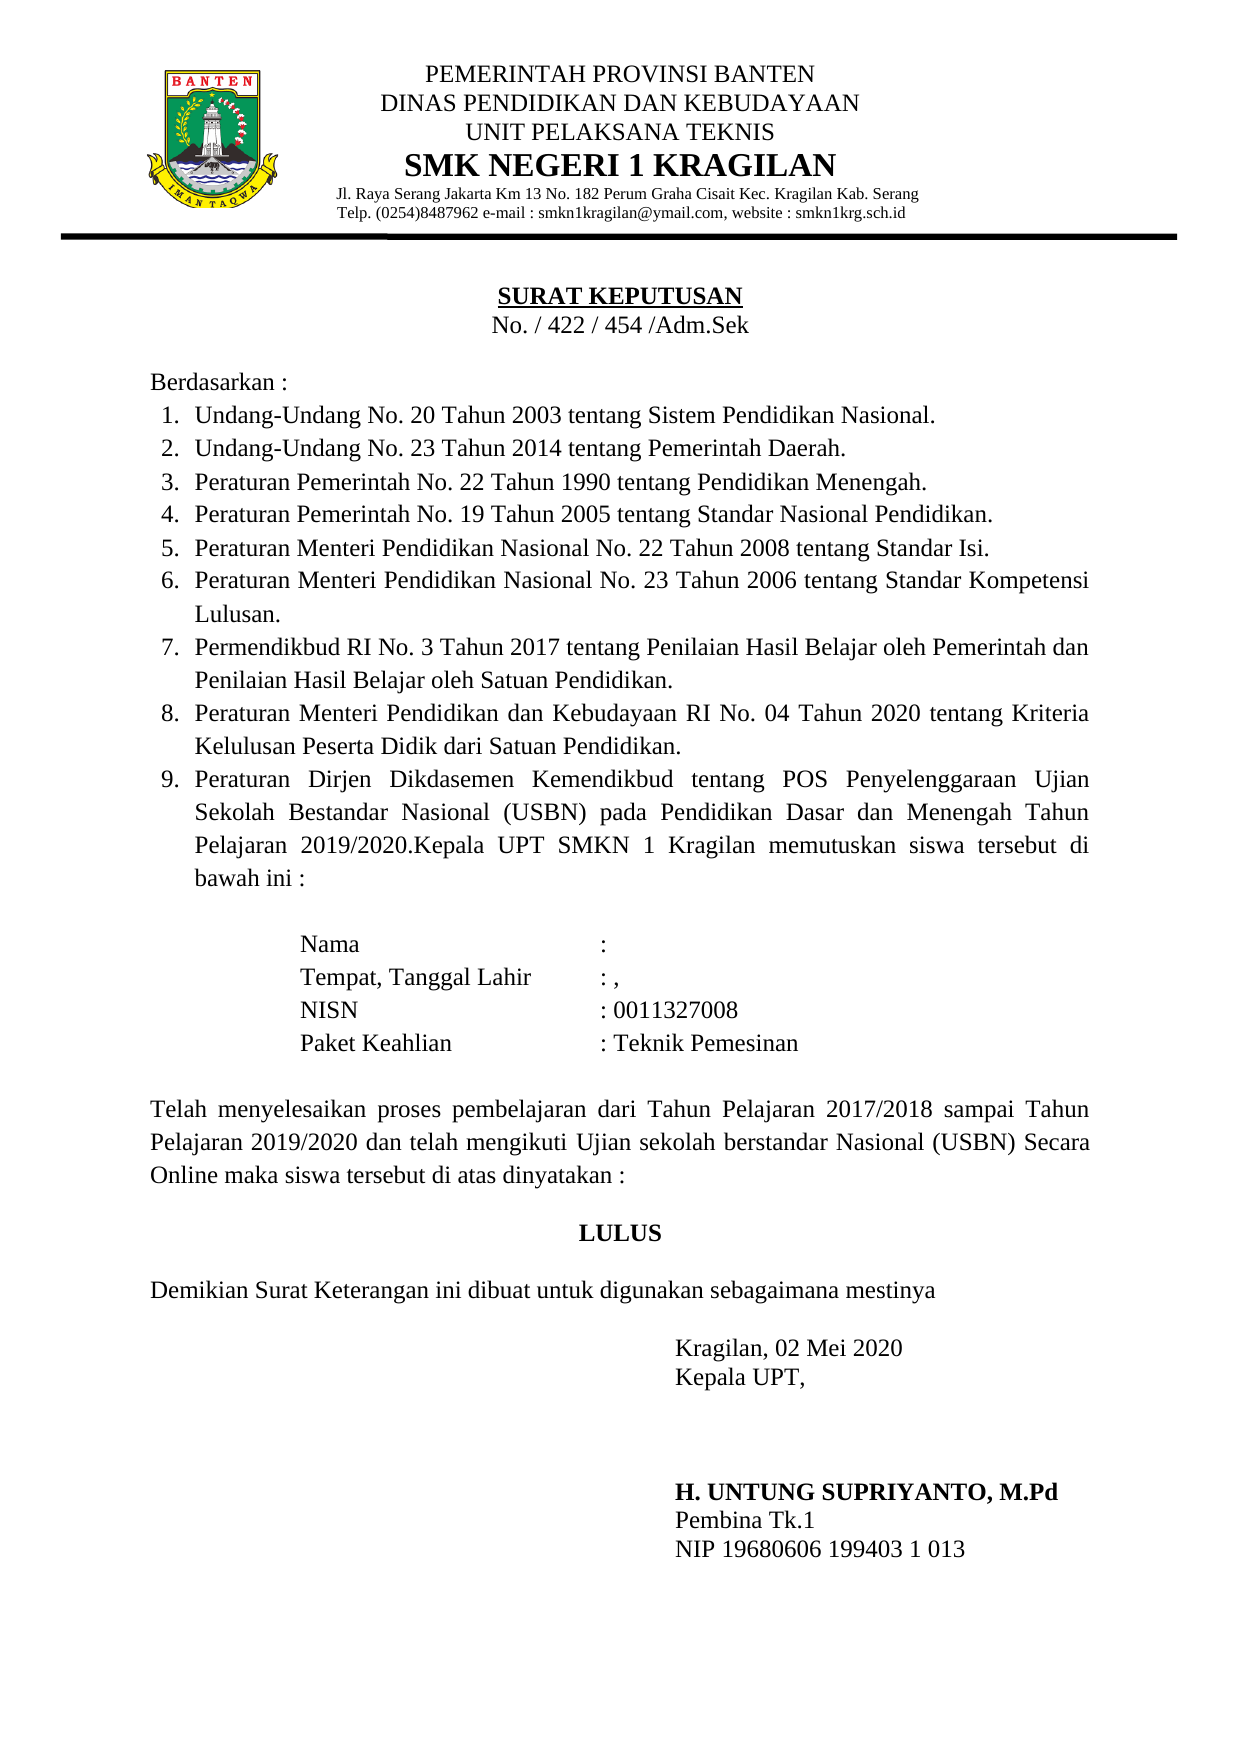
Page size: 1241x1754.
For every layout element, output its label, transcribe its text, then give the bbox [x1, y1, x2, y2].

text NISN : 0011327008 [150, 995, 1090, 1024]
text Kepala UPT, [150, 1362, 1090, 1391]
text SURAT KEPUTUSAN [150, 281, 1090, 310]
text H. UNTUNG SUPRIYANTO, M.Pd [150, 1477, 1090, 1506]
list Peraturan Dirjen Dikdasemen Kemendikbud tentang POS Penyelenggaraan Ujian Sekolah Bestandar Nasional (USBN) pada Pendidikan Dasar dan Menengah Tahun Pelajaran 2019/2020.Kepala UPT SMKN 1 Kragilan memutuskan siswa tersebut di bawah ini : [179, 764, 1090, 892]
list Peraturan Menteri Pendidikan dan Kebudayaan RI No. 04 Tahun 2020 tentang Kriteria Kelulusan Peserta Didik dari Satuan Pendidikan. [179, 698, 1090, 759]
text Pembina Tk.1 [150, 1506, 1090, 1534]
list Peraturan Pemerintah No. 22 Tahun 1990 tentang Pendidikan Menengah. [179, 467, 1090, 495]
list Peraturan Menteri Pendidikan Nasional No. 23 Tahun 2006 tentang Standar Kompetensi Lulusan. [179, 566, 1090, 627]
list Permendikbud RI No. 3 Tahun 2017 tentang Penilaian Hasil Belajar oleh Pemerintah dan Penilaian Hasil Belajar oleh Satuan Pendidikan. [179, 632, 1090, 693]
list Undang-Undang No. 20 Tahun 2003 tentang Sistem Pendidikan Nasional. [179, 401, 1090, 429]
text Berdasarkan : [150, 367, 1090, 396]
text Paket Keahlian : Teknik Pemesinan [150, 1028, 1090, 1057]
picture [146, 70, 279, 208]
text LULUS [150, 1218, 1090, 1247]
text Tempat, Tanggal Lahir : , [150, 962, 1090, 991]
text NIP 19680606 199403 1 013 [150, 1534, 1090, 1563]
text Telah menyelesaikan proses pembelajaran dari Tahun Pelajaran 2017/2018 sampai Tahun Pelajaran 2019/2020 dan telah mengikuti Ujian sekolah berstandar Nasional (USBN) Secara Online maka siswa tersebut di atas dinyatakan : [150, 1094, 1090, 1189]
text Nama : [150, 929, 1090, 958]
text Kragilan, 02 Mei 2020 [150, 1333, 1090, 1362]
text No. / 422 / 454 /Adm.Sek [150, 310, 1090, 339]
text Demikian Surat Keterangan ini dibuat untuk digunakan sebagaimana mestinya [150, 1276, 1090, 1304]
list Peraturan Menteri Pendidikan Nasional No. 22 Tahun 2008 tentang Standar Isi. [179, 533, 1090, 561]
list Peraturan Pemerintah No. 19 Tahun 2005 tentang Standar Nasional Pendidikan. [179, 499, 1090, 528]
list Undang-Undang No. 23 Tahun 2014 tentang Pemerintah Daerah. [179, 433, 1090, 462]
